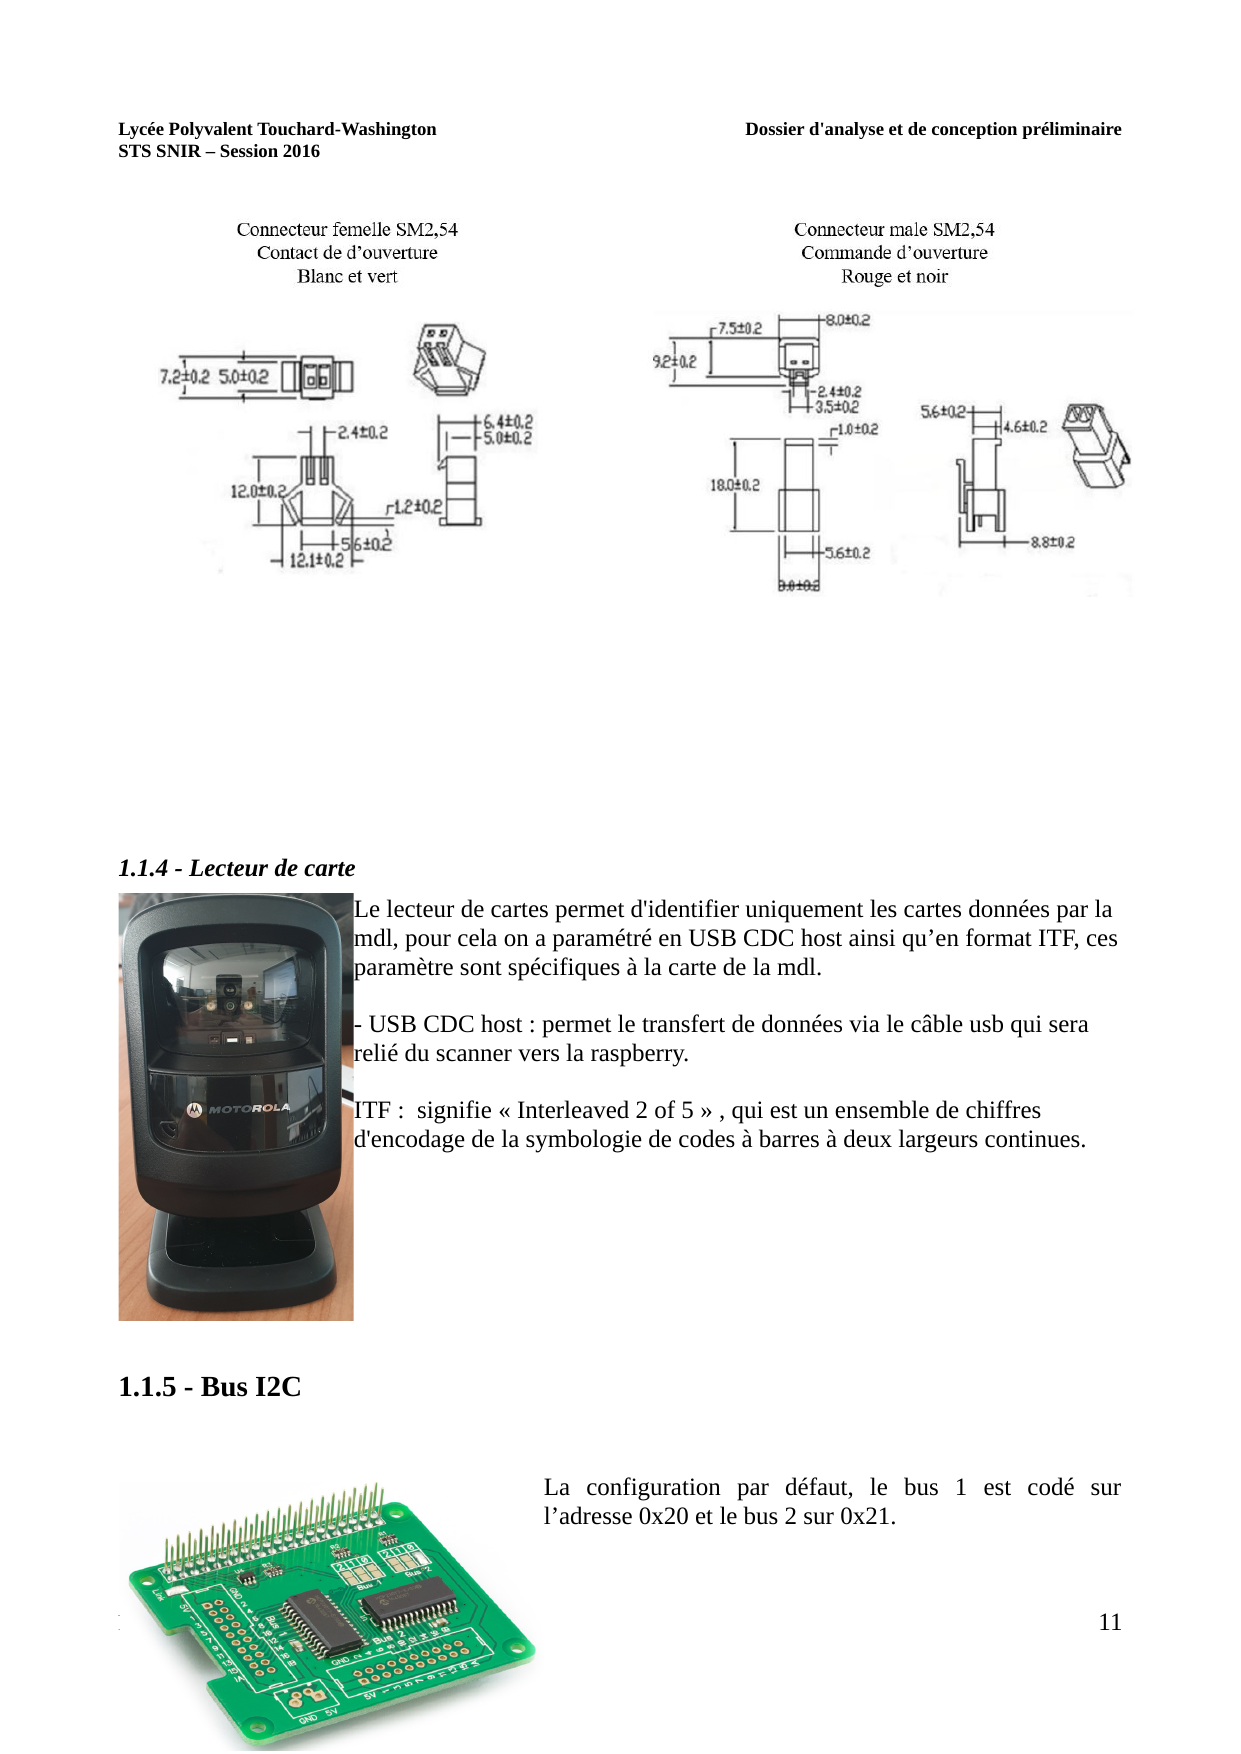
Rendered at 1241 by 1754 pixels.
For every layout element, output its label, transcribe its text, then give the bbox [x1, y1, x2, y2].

subtitle 1.1.4 - Lecteur de carte [118, 853, 1122, 882]
text Le lecteur de cartes permet d'identifier uniquement les cartes données par la mdl, pour cela on a paramétré en USB CDC host ainsi qu’en format ITF, ces paramètre sont spécifiques à la carte de la mdl. [354, 894, 1122, 981]
subtitle 1.1.5 - Bus I2C [118, 1369, 1122, 1402]
picture [119, 1482, 544, 1751]
text - USB CDC host : permet le transfert de données via le câble usb qui sera relié du scanner vers la raspberry. [354, 1009, 1122, 1067]
picture [118, 893, 354, 1321]
text La configuration par défaut, le bus 1 est codé sur l’adresse 0x20 et le bus 2 sur 0x21. [118, 1472, 1122, 1530]
picture [140, 204, 1145, 597]
text ITF : signifie « Interleaved 2 of 5 » , qui est un ensemble de chiffres d'encodage de la symbologie de codes à barres à deux largeurs continues. [354, 1096, 1122, 1153]
